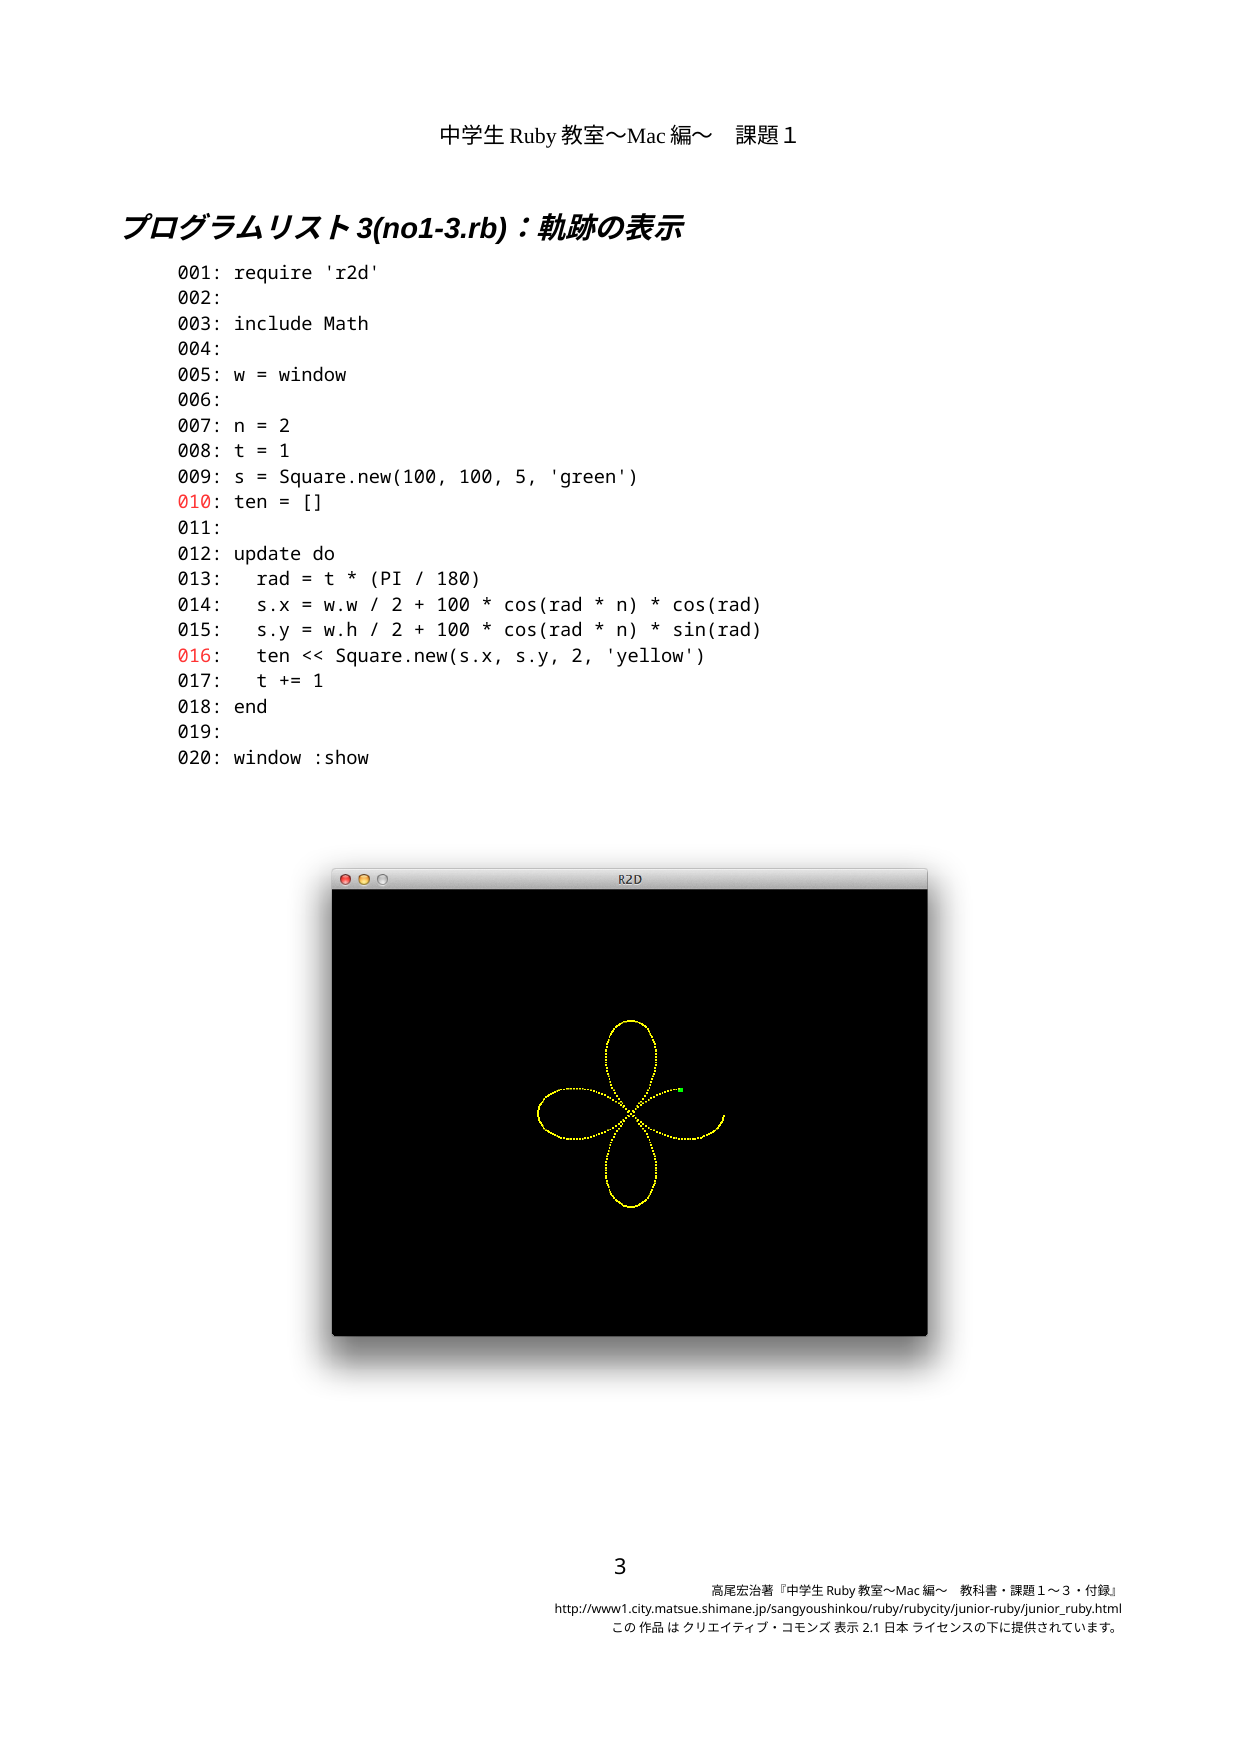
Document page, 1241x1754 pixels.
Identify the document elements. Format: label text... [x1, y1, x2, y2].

text 008: t = 1 [177, 438, 1122, 463]
text 006: [177, 387, 1122, 412]
text 019: [177, 718, 1122, 744]
text 002: [177, 284, 1122, 310]
text 010: ten = [] [177, 489, 1122, 514]
text 005: w = window [177, 361, 1122, 387]
text 009: s = Square.new(100, 100, 5, 'green') [177, 463, 1122, 489]
text 013: rad = t * (PI / 180) [177, 565, 1122, 591]
text 012: update do [177, 540, 1122, 565]
text 004: [177, 336, 1122, 361]
subtitle プログラムリスト3(no1-3.rb)：軌跡の表示 [118, 204, 1122, 247]
text 014: s.x = w.w / 2 + 100 * cos(rad * n) * cos(rad) [177, 591, 1122, 616]
text 011: [177, 514, 1122, 540]
text 016: ten << Square.new(s.x, s.y, 2, 'yellow') [177, 642, 1122, 667]
text 001: require 'r2d' [177, 259, 1122, 284]
picture [279, 837, 980, 1409]
text 015: s.y = w.h / 2 + 100 * cos(rad * n) * sin(rad) [177, 616, 1122, 642]
text 018: end [177, 693, 1122, 718]
text 020: window :show [177, 744, 1122, 769]
text 017: t += 1 [177, 667, 1122, 693]
text 007: n = 2 [177, 412, 1122, 438]
text 003: include Math [177, 310, 1122, 336]
